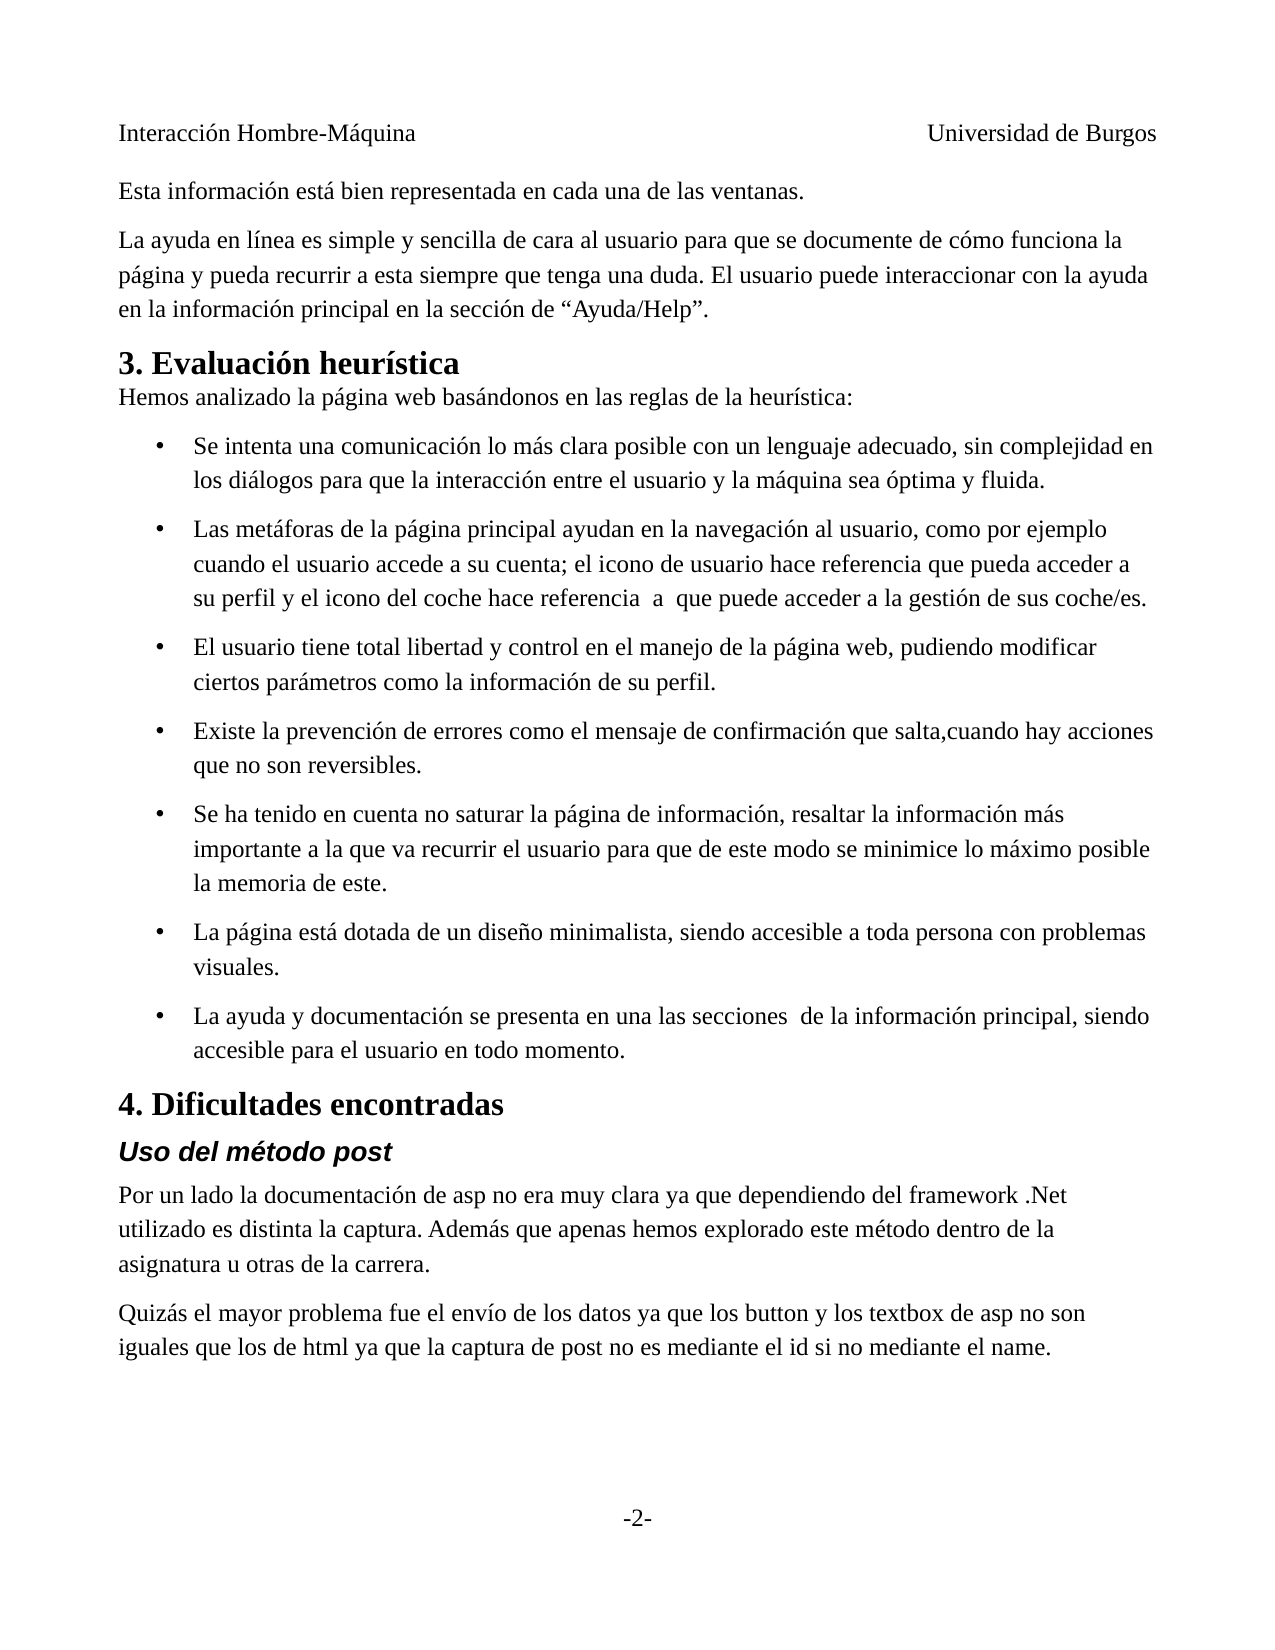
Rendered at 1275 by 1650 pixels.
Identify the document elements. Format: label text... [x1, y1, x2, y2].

list Las metáforas de la página principal ayudan en la navegación al usuario, como por ejemplo cuando el usuario accede a su cuenta; el icono de usuario hace referencia que pueda acceder a su perfil y el icono del coche hace referencia a que puede acceder a la gestión de sus coche/es. [156, 514, 1157, 612]
list Existe la prevención de errores como el mensaje de confirmación que salta,cuando hay acciones que no son reversibles. [156, 716, 1157, 779]
text Quizás el mayor problema fue el envío de los datos ya que los button y los textbox de asp no son iguales que los de html ya que la captura de post no es mediante el id si no mediante el name. [118, 1298, 1157, 1361]
text Hemos analizado la página web basándonos en las reglas de la heurística: [118, 382, 1157, 411]
text Esta información está bien representada en cada una de las ventanas. [118, 176, 1157, 205]
subtitle Uso del método post [118, 1135, 1157, 1167]
subtitle 3. Evaluación heurística [118, 343, 1157, 382]
text Por un lado la documentación de asp no era muy clara ya que dependiendo del framework .Net utilizado es distinta la captura. Además que apenas hemos explorado este método dentro de la asignatura u otras de la carrera. [118, 1180, 1157, 1277]
list La ayuda y documentación se presenta en una las secciones de la información principal, siendo accesible para el usuario en todo momento. [156, 1001, 1157, 1064]
text La ayuda en línea es simple y sencilla de cara al usuario para que se documente de cómo funciona la página y pueda recurrir a esta siempre que tenga una duda. El usuario puede interaccionar con la ayuda en la información principal en la sección de “Ayuda/Help”. [118, 225, 1157, 323]
list El usuario tiene total libertad y control en el manejo de la página web, pudiendo modificar ciertos parámetros como la información de su perfil. [156, 632, 1157, 696]
subtitle 4. Dificultades encontradas [118, 1084, 1157, 1123]
list La página está dotada de un diseño minimalista, siendo accesible a toda persona con problemas visuales. [156, 917, 1157, 981]
list Se intenta una comunicación lo más clara posible con un lenguaje adecuado, sin complejidad en los diálogos para que la interacción entre el usuario y la máquina sea óptima y fluida. [156, 431, 1157, 494]
list Se ha tenido en cuenta no saturar la página de información, resaltar la información más importante a la que va recurrir el usuario para que de este modo se minimice lo máximo posible la memoria de este. [156, 799, 1157, 897]
